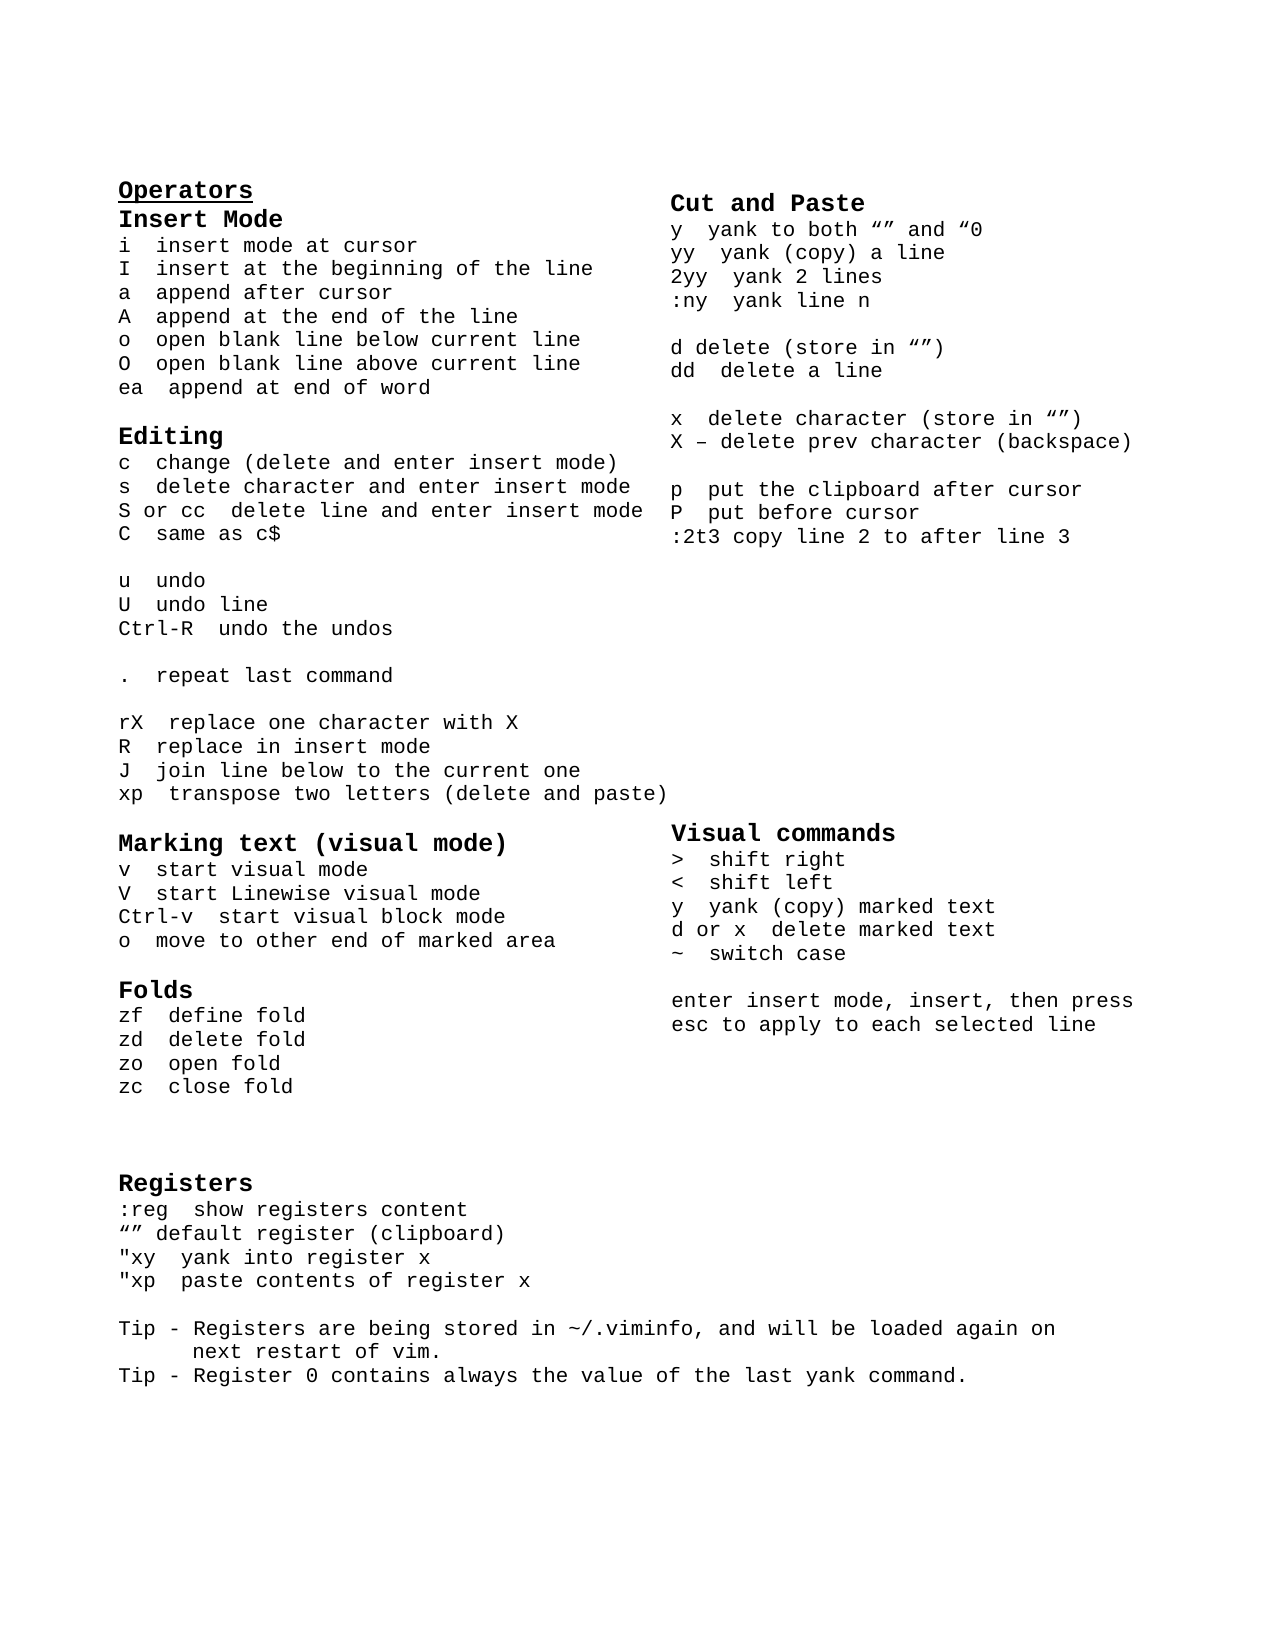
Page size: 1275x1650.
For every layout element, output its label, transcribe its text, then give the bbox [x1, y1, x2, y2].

text 2yy yank 2 lines [670, 266, 1232, 289]
text [670, 455, 1232, 479]
text "xp paste contents of register x [118, 1270, 1157, 1294]
text o move to other end of marked area [118, 930, 671, 953]
text O open blank line above current line [118, 353, 670, 377]
text yy yank (copy) a line [670, 242, 1232, 266]
text "xy yank into register x [118, 1247, 1157, 1270]
text Registers [118, 1171, 1157, 1199]
text I insert at the beginning of the line [118, 258, 670, 282]
text i insert mode at cursor [118, 235, 670, 258]
text Cut and Paste [670, 190, 1232, 219]
text zd delete fold [118, 1029, 671, 1053]
text A append at the end of the line [118, 306, 670, 329]
text “” default register (clipboard) [118, 1223, 1157, 1247]
text Visual commands [671, 820, 1160, 848]
text x delete character (store in “”) [670, 408, 1232, 431]
text p put the clipboard after cursor [670, 479, 1232, 502]
text ~ switch case [671, 943, 1160, 967]
text c change (delete and enter insert mode) [118, 452, 670, 476]
text X – delete prev character (backspace) [670, 431, 1232, 455]
text P put before cursor [670, 502, 1232, 526]
text > shift right [671, 848, 1160, 872]
text [670, 384, 1232, 408]
text Editing [118, 424, 670, 452]
text S or cc delete line and enter insert mode [118, 499, 670, 523]
text v start visual mode [118, 859, 671, 883]
text C same as c$ [118, 523, 670, 547]
text ea append at end of word [118, 377, 670, 400]
text dd delete a line [670, 361, 1232, 384]
text J join line below to the current one [118, 760, 1157, 783]
text xp transpose two letters (delete and paste) [118, 783, 1157, 807]
text [670, 313, 1232, 337]
text Tip - Registers are being stored in ~/.viminfo, and will be loaded again on next restart of vim. [118, 1318, 1157, 1365]
text zc close fold [118, 1076, 1157, 1100]
text :reg show registers content [118, 1199, 1157, 1223]
text Operators [118, 178, 1157, 206]
text y yank (copy) marked text [671, 896, 1160, 919]
text zf define fold [118, 1006, 671, 1029]
text Folds [118, 977, 671, 1006]
text :ny yank line n [670, 289, 1232, 313]
text V start Linewise visual mode [118, 883, 671, 906]
text y yank to both “” and “0 [670, 219, 1232, 242]
text d delete (store in “”) [670, 337, 1232, 361]
text s delete character and enter insert mode [118, 476, 670, 499]
text zo open fold [118, 1053, 1157, 1076]
text [670, 550, 1232, 619]
text Ctrl-v start visual block mode [118, 906, 671, 930]
text Tip - Register 0 contains always the value of the last yank command. [118, 1365, 1157, 1388]
text < shift left [671, 872, 1160, 896]
text d or x delete marked text [671, 919, 1160, 943]
text Marking text (visual mode) [118, 831, 671, 859]
text enter insert mode, insert, then press esc to apply to each selected line [671, 990, 1160, 1038]
text rX replace one character with X [118, 712, 1157, 736]
text :2t3 copy line 2 to after line 3 [670, 526, 1232, 550]
text U undo line [118, 594, 670, 618]
text o open blank line below current line [118, 329, 670, 353]
text Insert Mode [118, 206, 670, 235]
text . repeat last command [118, 665, 1157, 689]
text R replace in insert mode [118, 736, 1157, 760]
text a append after cursor [118, 282, 670, 306]
text Ctrl-R undo the undos [118, 618, 1157, 641]
text u undo [118, 571, 670, 594]
